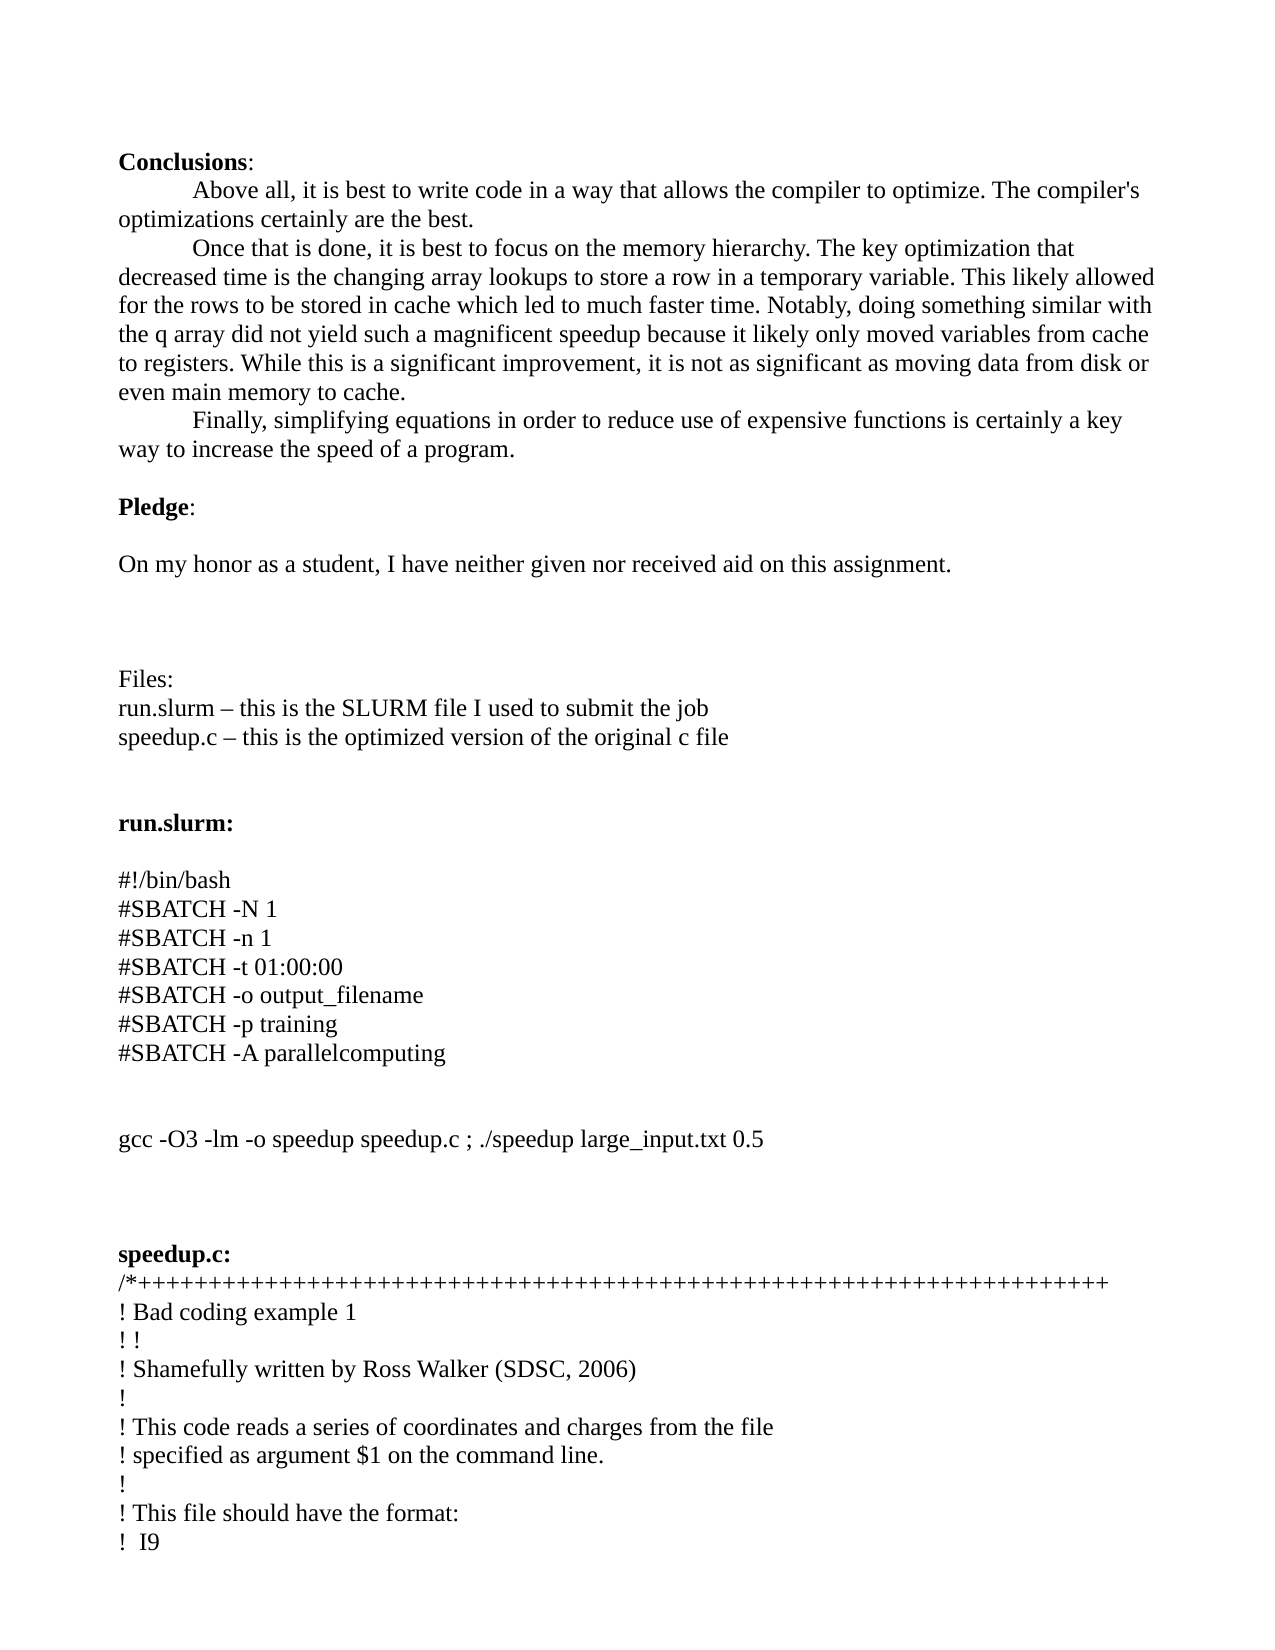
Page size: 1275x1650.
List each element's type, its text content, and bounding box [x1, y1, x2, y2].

text ! [118, 1469, 1157, 1498]
text speedup.c: [118, 1211, 1157, 1268]
text #!/bin/bash [118, 866, 1157, 894]
text ! ! [118, 1326, 1157, 1354]
text #SBATCH -t 01:00:00 [118, 952, 1157, 981]
text gcc -O3 -lm -o speedup speedup.c ; ./speedup large_input.txt 0.5 [118, 1124, 1157, 1153]
text On my honor as a student, I have neither given nor received aid on this assignment. [118, 549, 1157, 578]
text Files: [118, 664, 1157, 693]
text #SBATCH -n 1 [118, 923, 1157, 952]
text ! This code reads a series of coordinates and charges from the file [118, 1412, 1157, 1441]
text ! Shamefully written by Ross Walker (SDSC, 2006) [118, 1354, 1157, 1383]
text ! [118, 1383, 1157, 1412]
text #SBATCH -p training [118, 1009, 1157, 1038]
text ! I9 [118, 1527, 1157, 1556]
text Above all, it is best to write code in a way that allows the compiler to optimize. The compiler's optimizations certainly are the best. [118, 176, 1157, 233]
text #SBATCH -o output_filename [118, 981, 1157, 1009]
text ! Bad coding example 1 [118, 1297, 1157, 1326]
text run.slurm – this is the SLURM file I used to submit the job [118, 693, 1157, 722]
text Once that is done, it is best to focus on the memory hierarchy. The key optimization that decreased time is the changing array lookups to store a row in a temporary variable. This likely allowed for the rows to be stored in cache which led to much faster time. Notably, doing something similar with the q array did not yield such a magnificent speedup because it likely only moved variables from cache to registers. While this is a significant improvement, it is not as significant as moving data from disk or even main memory to cache. [118, 233, 1157, 406]
text speedup.c – this is the optimized version of the original c file [118, 722, 1157, 751]
text #SBATCH -A parallelcomputing [118, 1038, 1157, 1067]
text #SBATCH -N 1 [118, 894, 1157, 923]
text run.slurm: [118, 808, 1157, 837]
text Finally, simplifying equations in order to reduce use of expensive functions is certainly a key way to increase the speed of a program. [118, 406, 1157, 463]
text /*+++++++++++++++++++++++++++++++++++++++++++++++++++++++++++++++++++++ [118, 1268, 1157, 1297]
text Conclusions: [118, 147, 1157, 176]
text Pledge: [118, 492, 1157, 521]
text ! specified as argument $1 on the command line. [118, 1441, 1157, 1469]
text ! This file should have the format: [118, 1498, 1157, 1527]
